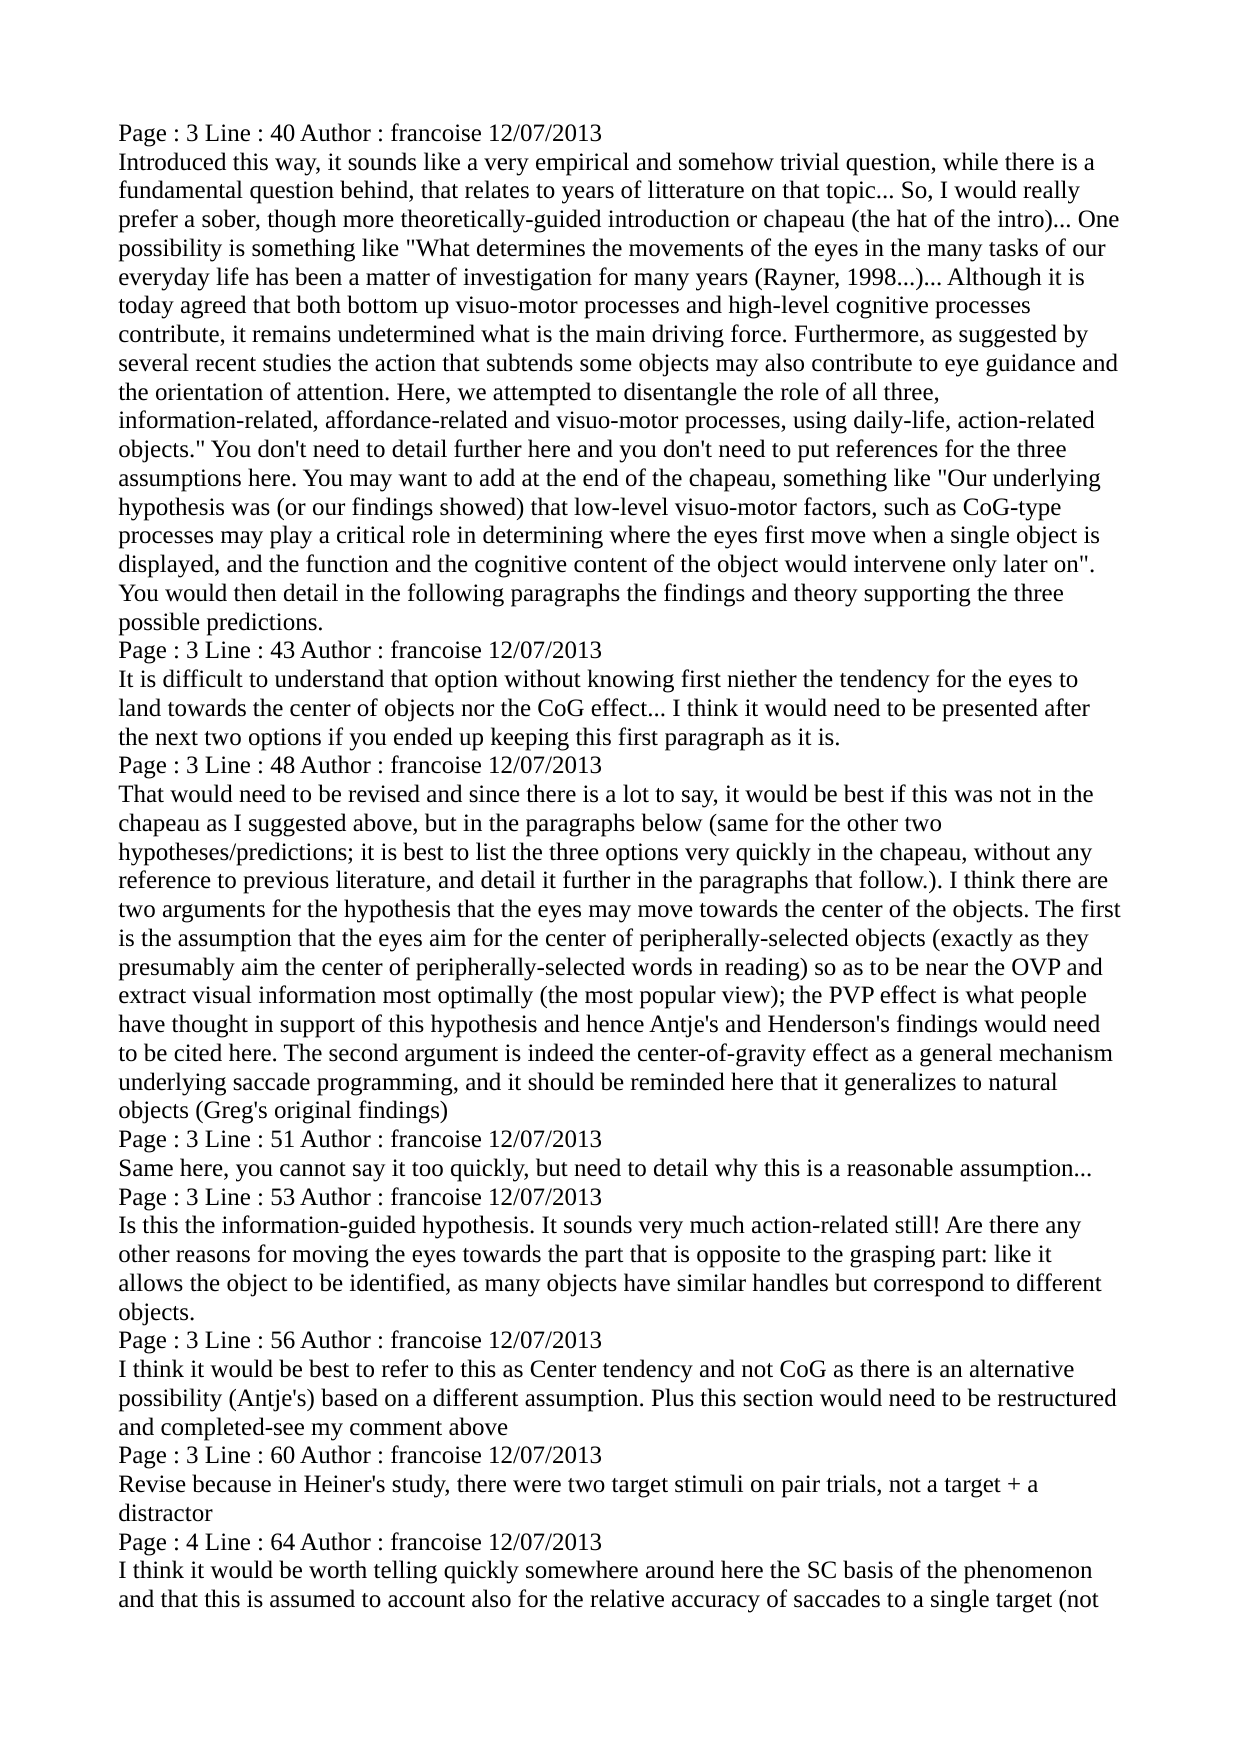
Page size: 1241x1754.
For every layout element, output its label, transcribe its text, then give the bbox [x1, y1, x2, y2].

text Is this the information-guided hypothesis. It sounds very much action-related still! Are there any [118, 1211, 1122, 1239]
text objects." You don't need to detail further here and you don't need to put references for the three [118, 434, 1122, 463]
text today agreed that both bottom up visuo-motor processes and high-level cognitive processes [118, 291, 1122, 319]
text Page : 3 Line : 56 Author : francoise 12/07/2013 [118, 1326, 1122, 1354]
text displayed, and the function and the cognitive content of the object would intervene only later on". [118, 549, 1122, 578]
text objects. [118, 1297, 1122, 1326]
text hypotheses/predictions; it is best to list the three options very quickly in the chapeau, without any [118, 837, 1122, 866]
text I think it would be worth telling quickly somewhere around here the SC basis of the phenomenon [118, 1556, 1122, 1584]
text the orientation of attention. Here, we attempted to disentangle the role of all three, [118, 377, 1122, 406]
text reference to previous literature, and detail it further in the paragraphs that follow.). I think there are [118, 866, 1122, 894]
text several recent studies the action that subtends some objects may also contribute to eye guidance and [118, 348, 1122, 377]
text allows the object to be identified, as many objects have similar handles but correspond to different [118, 1268, 1122, 1297]
text processes may play a critical role in determining where the eyes first move when a single object is [118, 521, 1122, 549]
text possibility (Antje's) based on a different assumption. Plus this section would need to be restructured [118, 1383, 1122, 1412]
text That would need to be revised and since there is a lot to say, it would be best if this was not in the [118, 779, 1122, 808]
text distractor [118, 1498, 1122, 1527]
text prefer a sober, though more theoretically-guided introduction or chapeau (the hat of the intro)... One [118, 204, 1122, 233]
text two arguments for the hypothesis that the eyes may move towards the center of the objects. The first [118, 894, 1122, 923]
text presumably aim the center of peripherally-selected words in reading) so as to be near the OVP and [118, 952, 1122, 981]
text Page : 3 Line : 60 Author : francoise 12/07/2013 [118, 1441, 1122, 1469]
text Page : 3 Line : 40 Author : francoise 12/07/2013 [118, 118, 1122, 147]
text land towards the center of objects nor the CoG effect... I think it would need to be presented after [118, 693, 1122, 722]
text possible predictions. [118, 607, 1122, 636]
text Revise because in Heiner's study, there were two target stimuli on pair trials, not a target + a [118, 1469, 1122, 1498]
text and that this is assumed to account also for the relative accuracy of saccades to a single target (not [118, 1584, 1122, 1613]
text Page : 3 Line : 51 Author : francoise 12/07/2013 [118, 1124, 1122, 1153]
text to be cited here. The second argument is indeed the center-of-gravity effect as a general mechanism [118, 1038, 1122, 1067]
text Introduced this way, it sounds like a very empirical and somehow trivial question, while there is a [118, 147, 1122, 176]
text everyday life has been a matter of investigation for many years (Rayner, 1998...)... Although it is [118, 262, 1122, 291]
text You would then detail in the following paragraphs the findings and theory supporting the three [118, 578, 1122, 607]
text possibility is something like "What determines the movements of the eyes in the many tasks of our [118, 233, 1122, 262]
text the next two options if you ended up keeping this first paragraph as it is. [118, 722, 1122, 751]
text Page : 3 Line : 53 Author : francoise 12/07/2013 [118, 1182, 1122, 1211]
text Page : 3 Line : 48 Author : francoise 12/07/2013 [118, 751, 1122, 779]
text underlying saccade programming, and it should be reminded here that it generalizes to natural [118, 1067, 1122, 1096]
text Same here, you cannot say it too quickly, but need to detail why this is a reasonable assumption... [118, 1153, 1122, 1182]
text chapeau as I suggested above, but in the paragraphs below (same for the other two [118, 808, 1122, 837]
text other reasons for moving the eyes towards the part that is opposite to the grasping part: like it [118, 1239, 1122, 1268]
text is the assumption that the eyes aim for the center of peripherally-selected objects (exactly as they [118, 923, 1122, 952]
text Page : 4 Line : 64 Author : francoise 12/07/2013 [118, 1527, 1122, 1556]
text assumptions here. You may want to add at the end of the chapeau, something like "Our underlying [118, 463, 1122, 492]
text and completed-see my comment above [118, 1412, 1122, 1441]
text hypothesis was (or our findings showed) that low-level visuo-motor factors, such as CoG-type [118, 492, 1122, 521]
text objects (Greg's original findings) [118, 1096, 1122, 1124]
text contribute, it remains undetermined what is the main driving force. Furthermore, as suggested by [118, 319, 1122, 348]
text extract visual information most optimally (the most popular view); the PVP effect is what people [118, 981, 1122, 1009]
text information-related, affordance-related and visuo-motor processes, using daily-life, action-related [118, 406, 1122, 434]
text Page : 3 Line : 43 Author : francoise 12/07/2013 [118, 636, 1122, 664]
text I think it would be best to refer to this as Center tendency and not CoG as there is an alternative [118, 1354, 1122, 1383]
text fundamental question behind, that relates to years of litterature on that topic... So, I would really [118, 176, 1122, 204]
text It is difficult to understand that option without knowing first niether the tendency for the eyes to [118, 664, 1122, 693]
text have thought in support of this hypothesis and hence Antje's and Henderson's findings would need [118, 1009, 1122, 1038]
